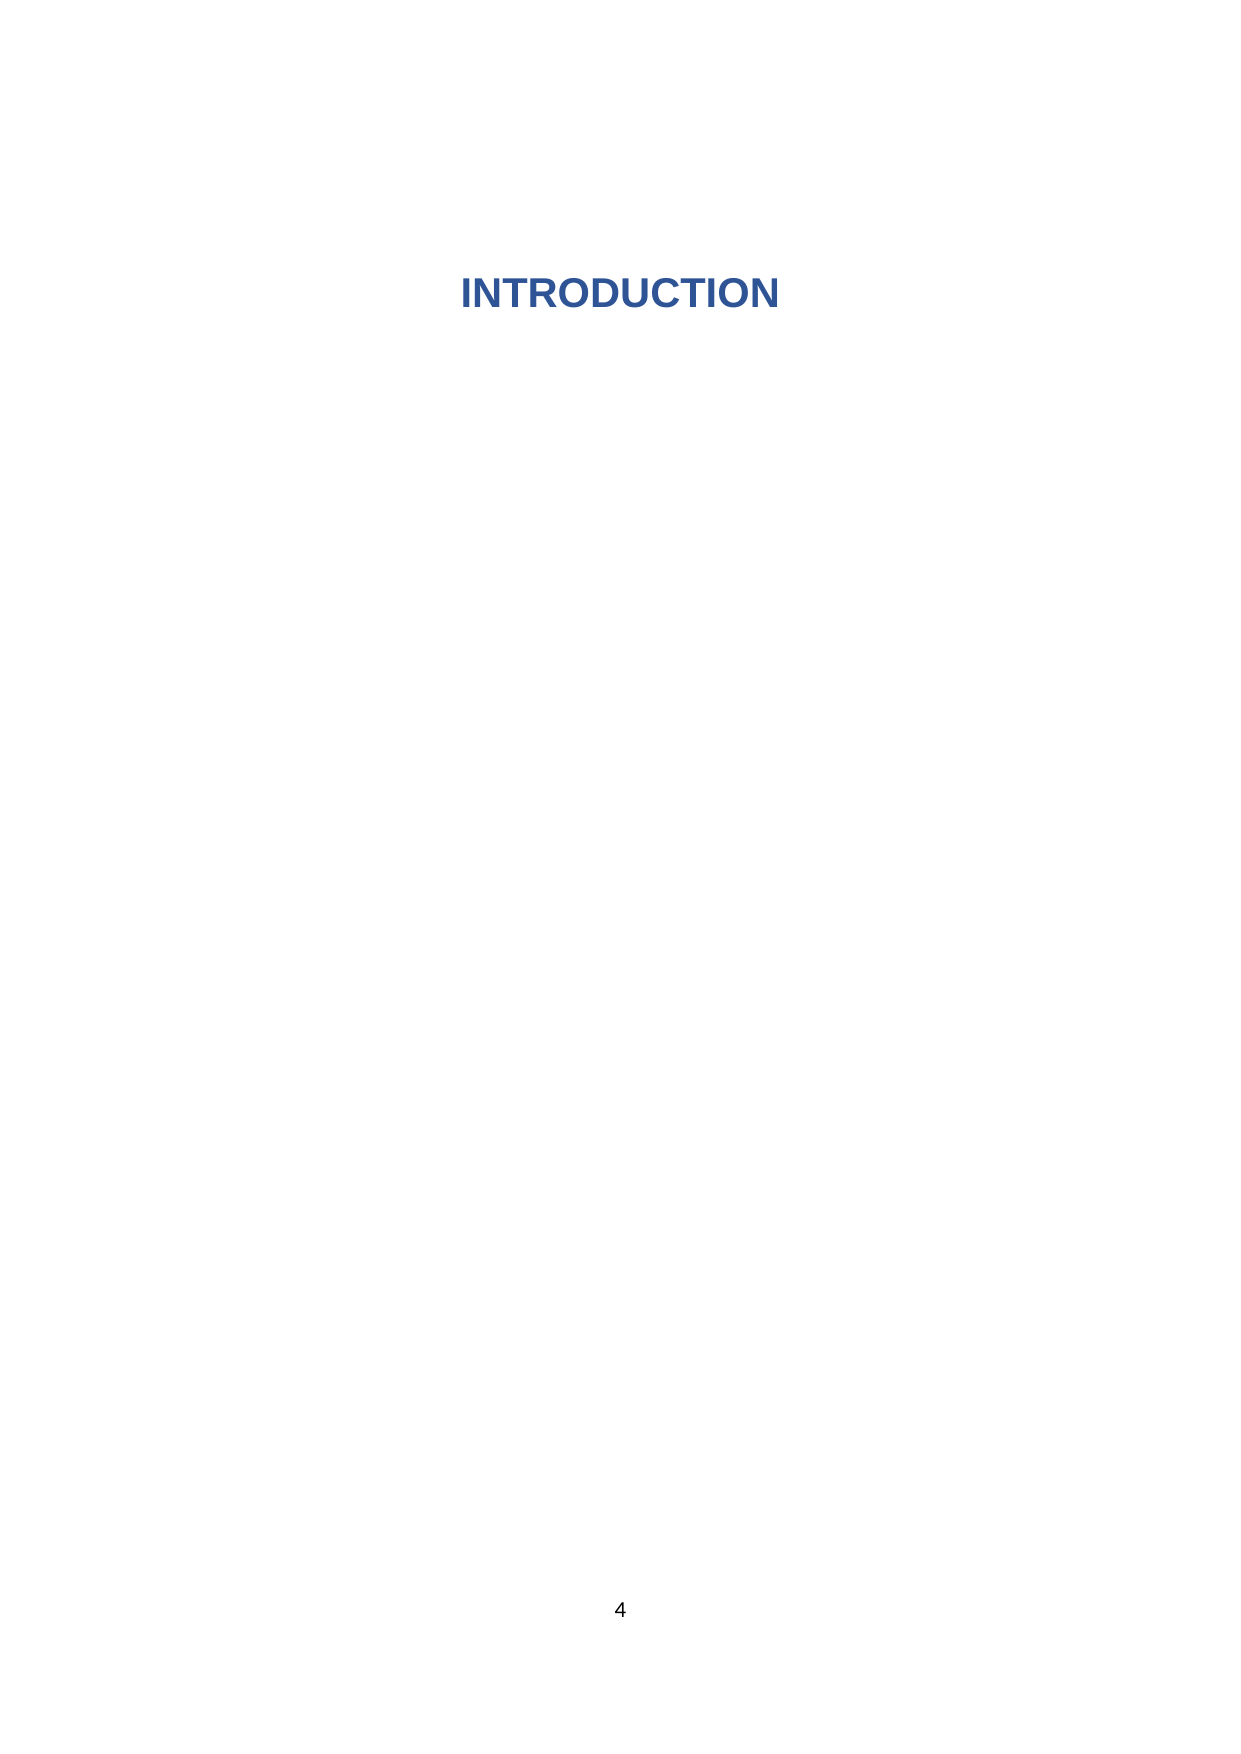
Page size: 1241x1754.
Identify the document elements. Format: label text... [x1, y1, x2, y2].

subtitle INTRODUCTION [150, 268, 1090, 316]
